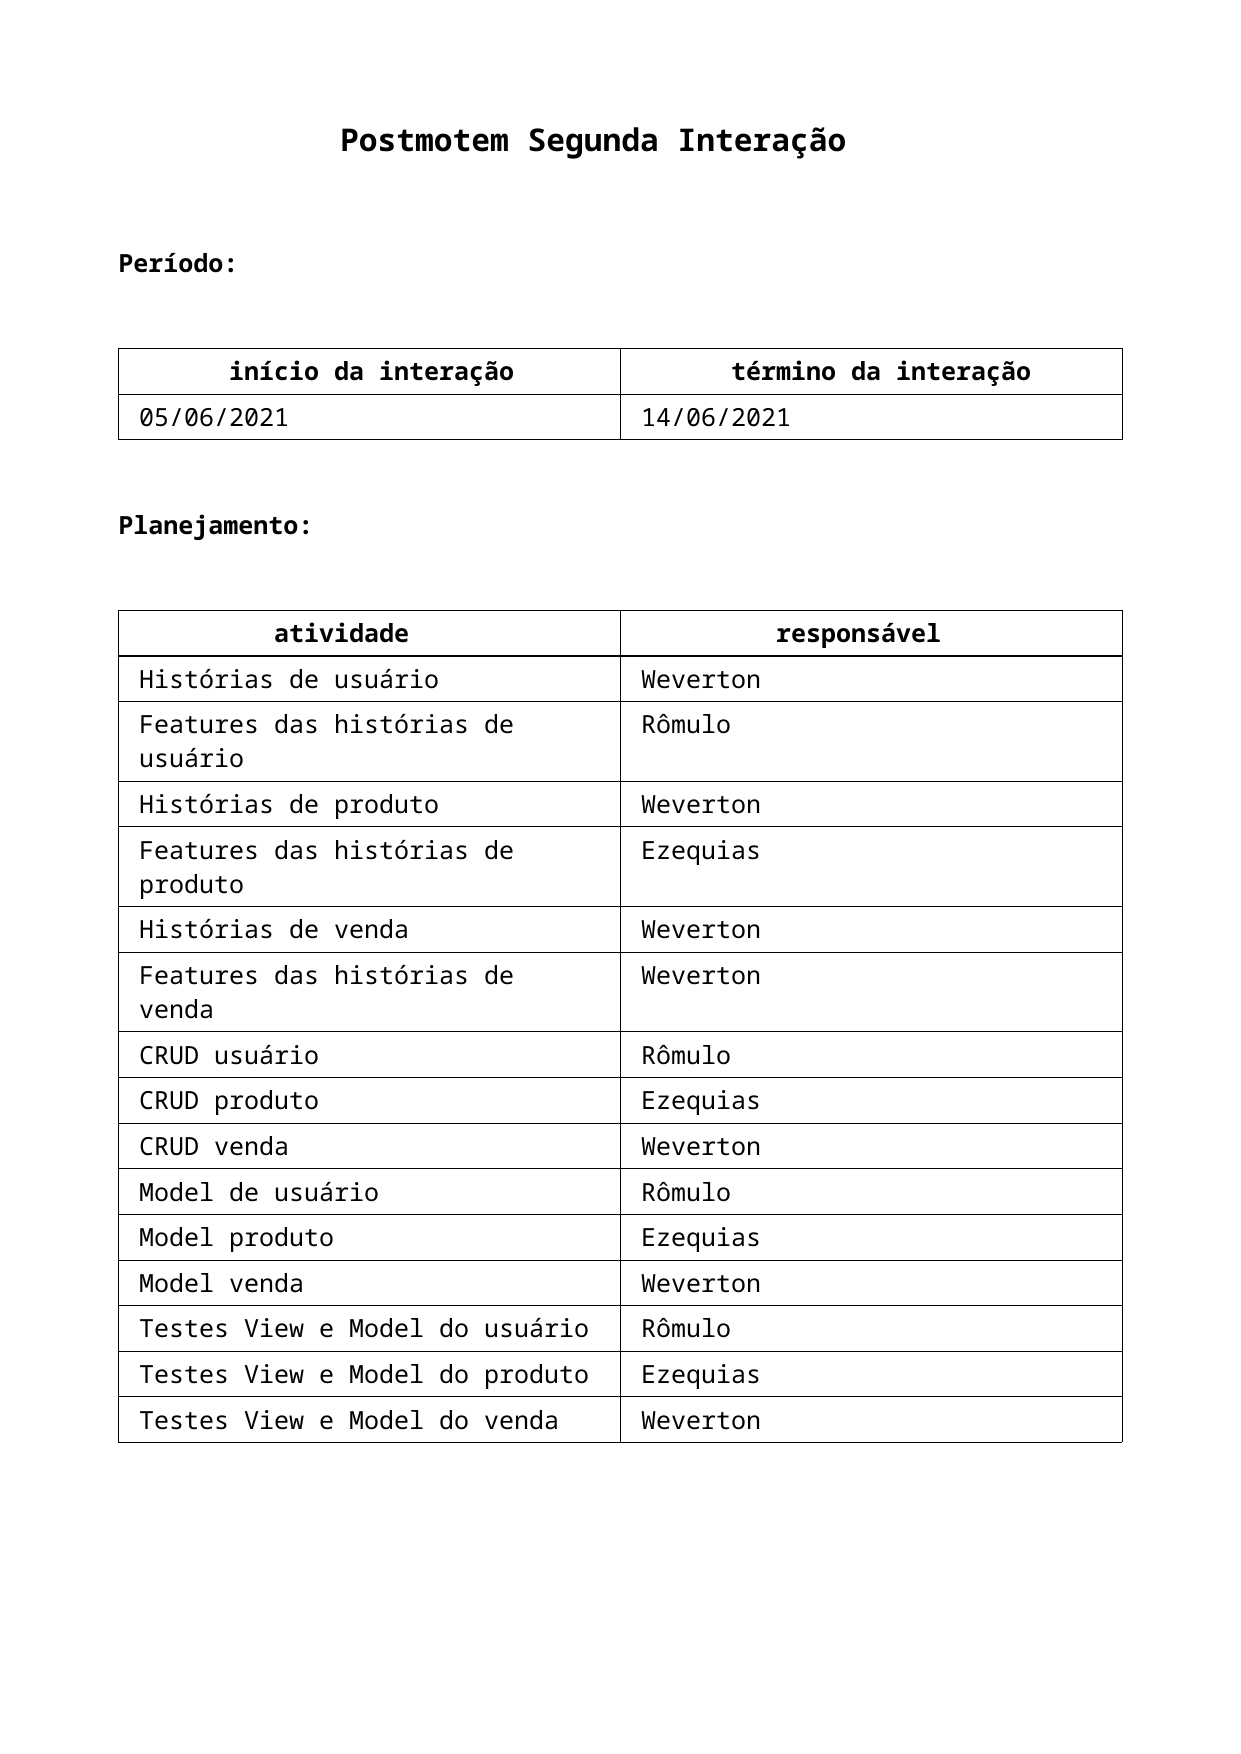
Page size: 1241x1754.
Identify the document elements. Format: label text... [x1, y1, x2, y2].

table_cell Ezequias [621, 827, 1122, 906]
table_header Histórias de usuário [119, 657, 620, 701]
table_header Weverton [621, 657, 1122, 701]
table_cell Weverton [621, 1124, 1122, 1168]
table_cell CRUD venda [119, 1124, 620, 1168]
table_cell Model produto [119, 1215, 620, 1259]
table_cell Model de usuário [119, 1169, 620, 1214]
table_cell Histórias de produto [119, 782, 620, 826]
text Planejamento: [118, 508, 1122, 542]
table_cell Testes View e Model do produto [119, 1352, 620, 1396]
table_cell Rômulo [621, 1306, 1122, 1351]
table_cell Features das histórias de usuário [119, 702, 620, 781]
table_cell CRUD usuário [119, 1032, 620, 1077]
table_cell Weverton [621, 1261, 1122, 1305]
table_cell Weverton [621, 1397, 1122, 1442]
table_header término da interação [621, 349, 1122, 394]
table_cell Histórias de venda [119, 907, 620, 952]
table_cell Ezequias [621, 1352, 1122, 1396]
table_cell 05/06/2021 [119, 395, 620, 439]
table_cell Testes View e Model do usuário [119, 1306, 620, 1351]
table_cell Weverton [621, 953, 1122, 1031]
table_header atividade [119, 611, 620, 655]
table_header início da interação [119, 349, 620, 394]
table_cell 14/06/2021 [621, 395, 1122, 439]
table_cell Weverton [621, 782, 1122, 826]
table_cell Features das histórias de produto [119, 827, 620, 906]
table_header responsável [621, 611, 1122, 655]
table_cell Testes View e Model do venda [119, 1397, 620, 1442]
table_cell Ezequias [621, 1215, 1122, 1259]
table_cell Features das histórias de venda [119, 953, 620, 1031]
table_cell Model venda [119, 1261, 620, 1305]
table_cell Rômulo [621, 1032, 1122, 1077]
table_cell Rômulo [621, 1169, 1122, 1214]
text Postmotem Segunda Interação [118, 118, 1122, 161]
table_cell Rômulo [621, 702, 1122, 781]
text Período: [118, 246, 1122, 280]
table_cell Ezequias [621, 1078, 1122, 1123]
table_cell CRUD produto [119, 1078, 620, 1123]
table_cell Weverton [621, 907, 1122, 952]
